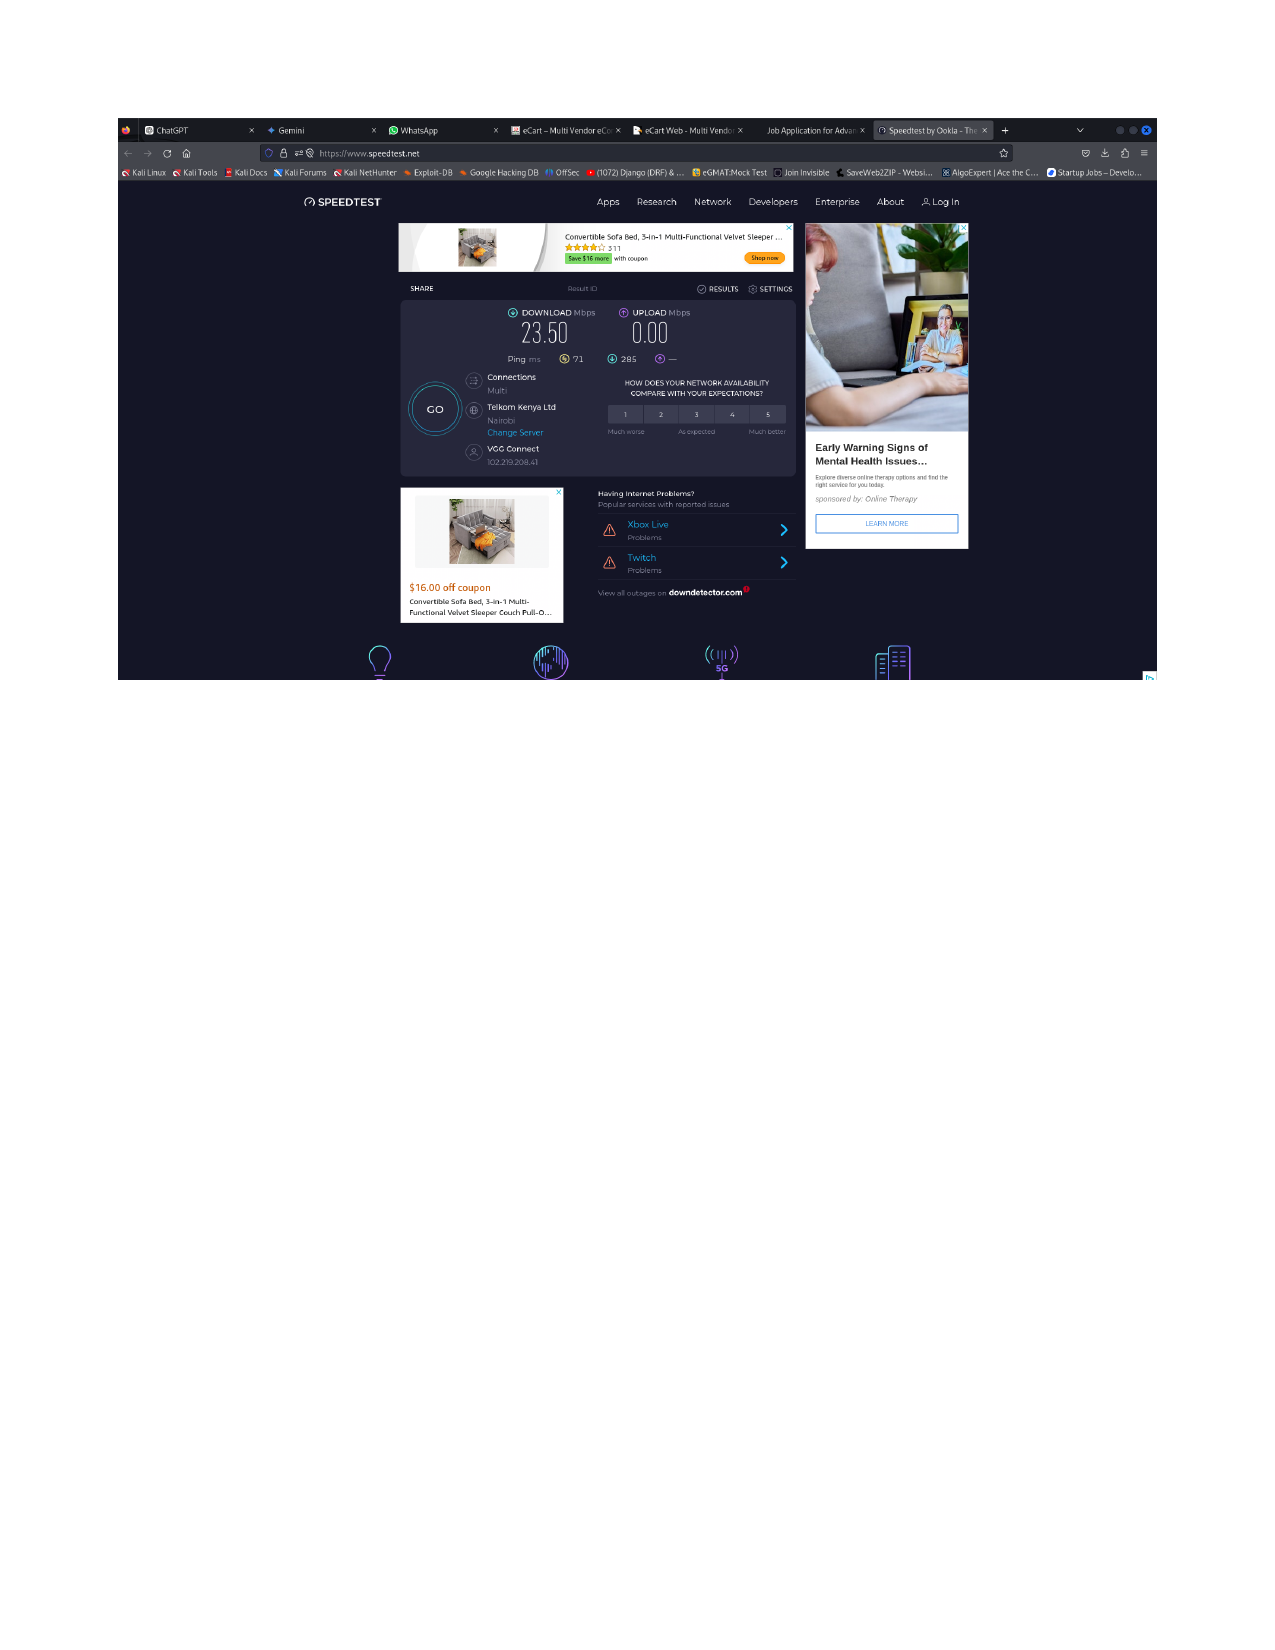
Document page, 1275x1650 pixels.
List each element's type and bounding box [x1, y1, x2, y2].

picture [118, 118, 1157, 680]
